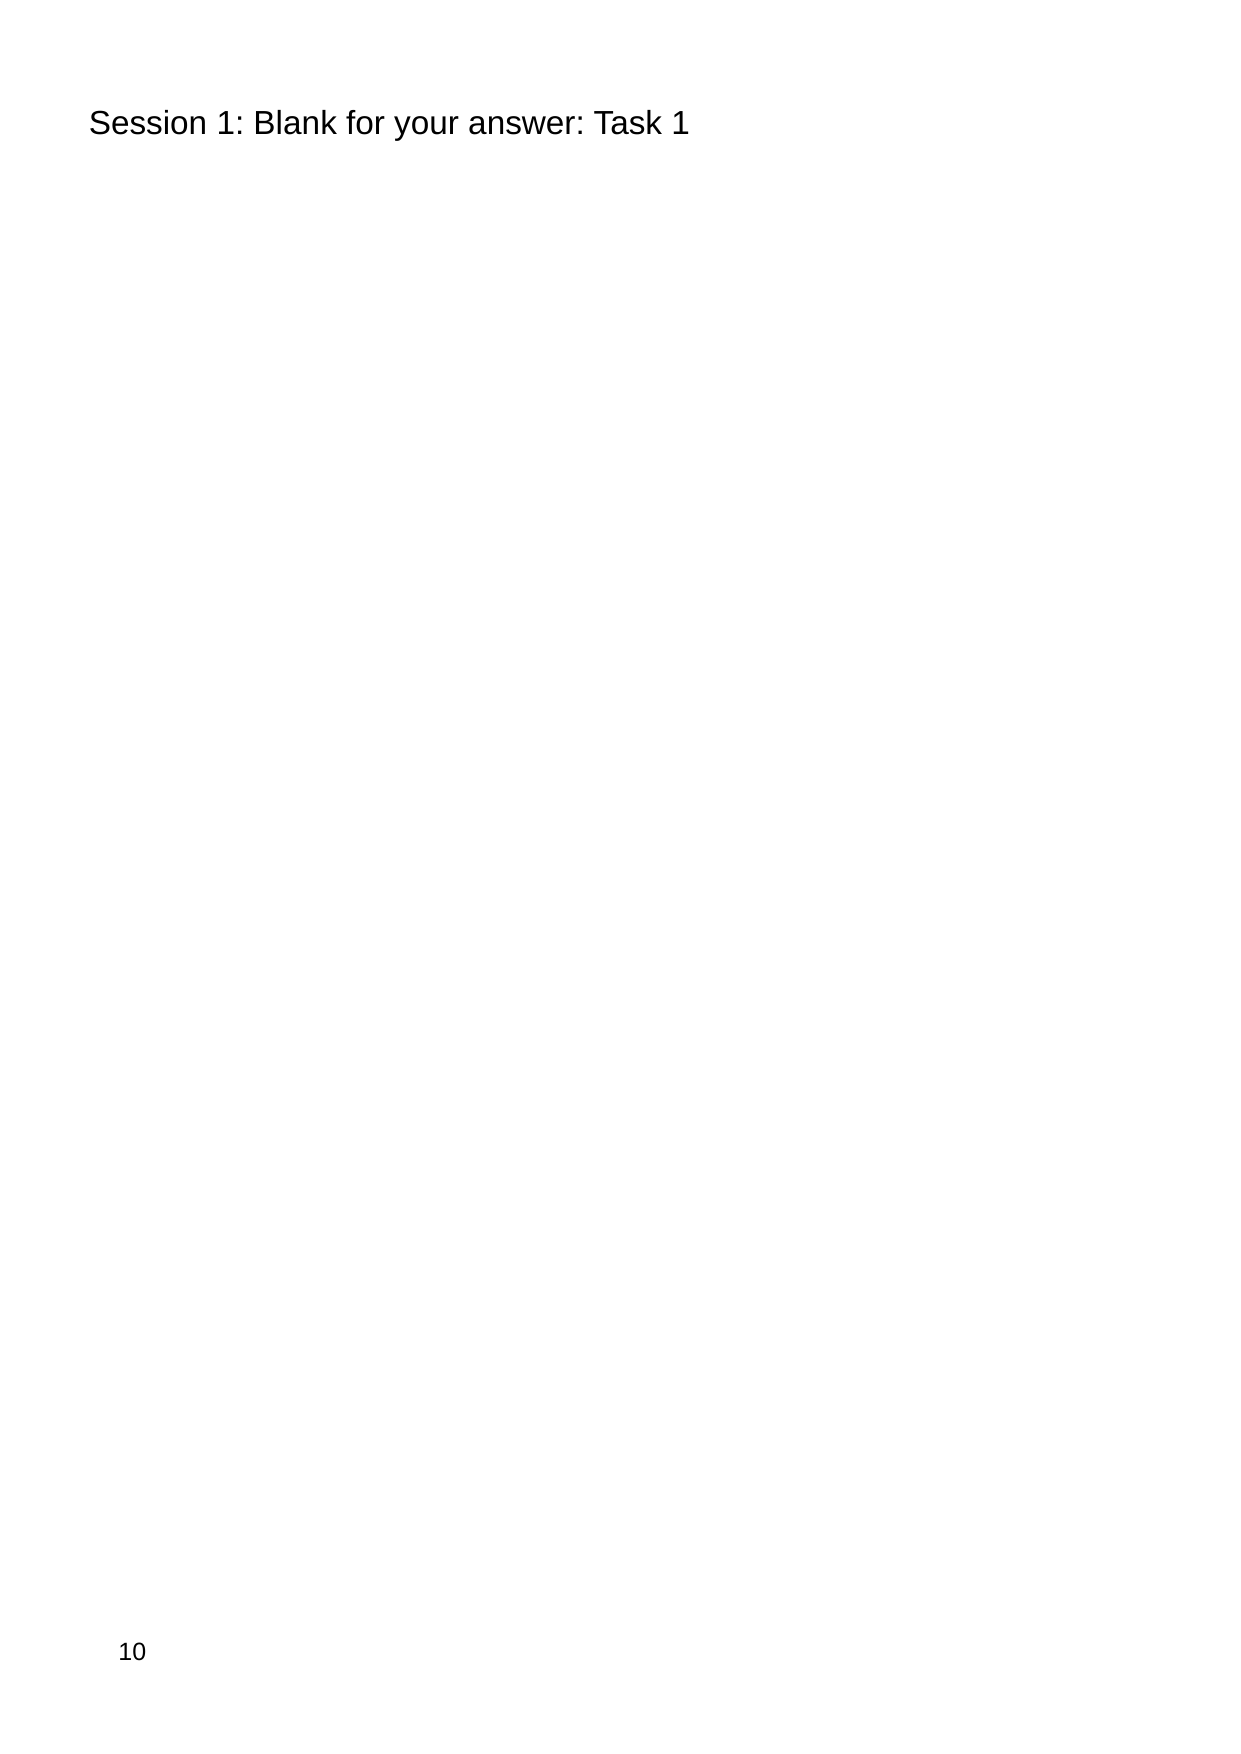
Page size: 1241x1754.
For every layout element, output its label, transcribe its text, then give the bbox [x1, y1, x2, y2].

text Session 1: Blank for your answer: Task 1 [88, 103, 1152, 142]
